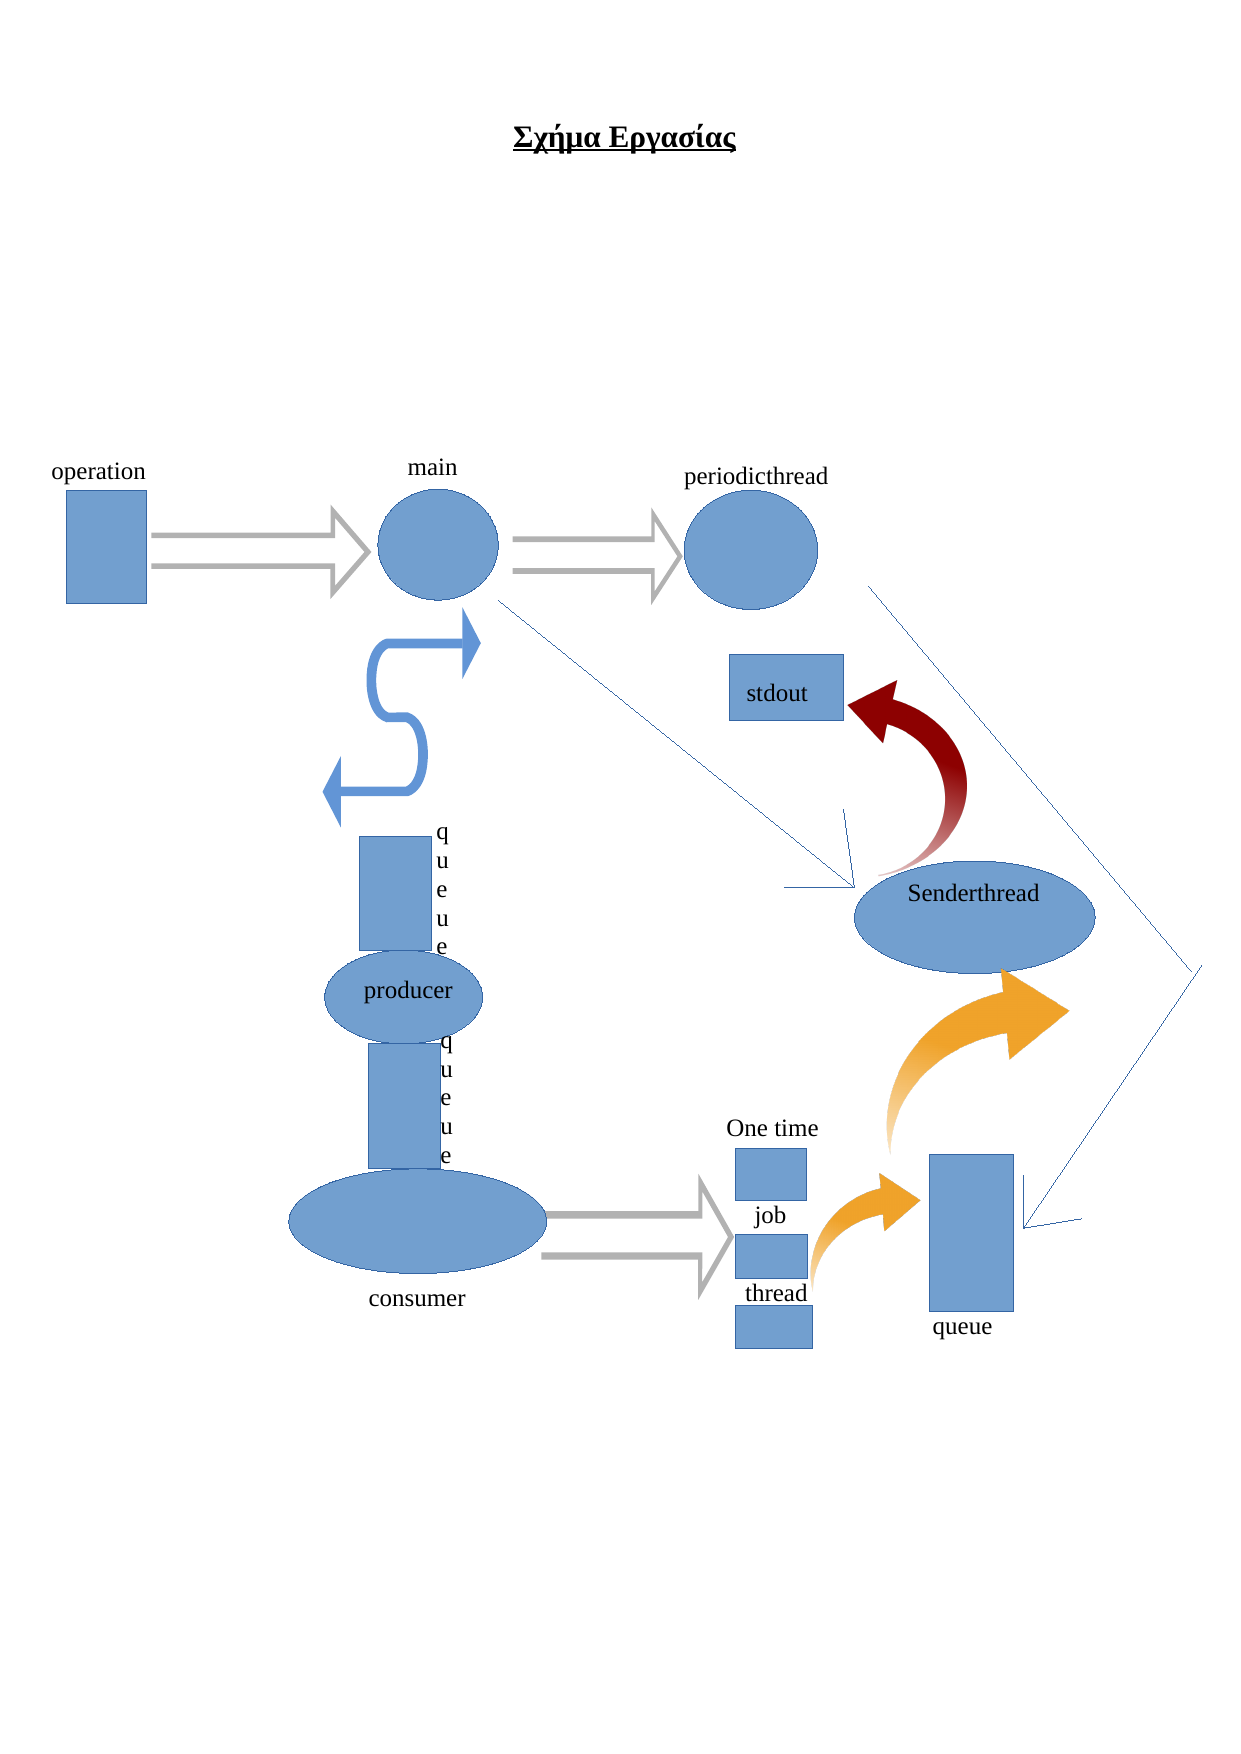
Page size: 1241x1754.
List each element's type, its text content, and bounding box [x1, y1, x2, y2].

text Σχήμα Εργασίας [118, 118, 1122, 154]
picture [806, 1172, 925, 1294]
picture [879, 965, 1077, 1158]
picture [843, 677, 971, 879]
